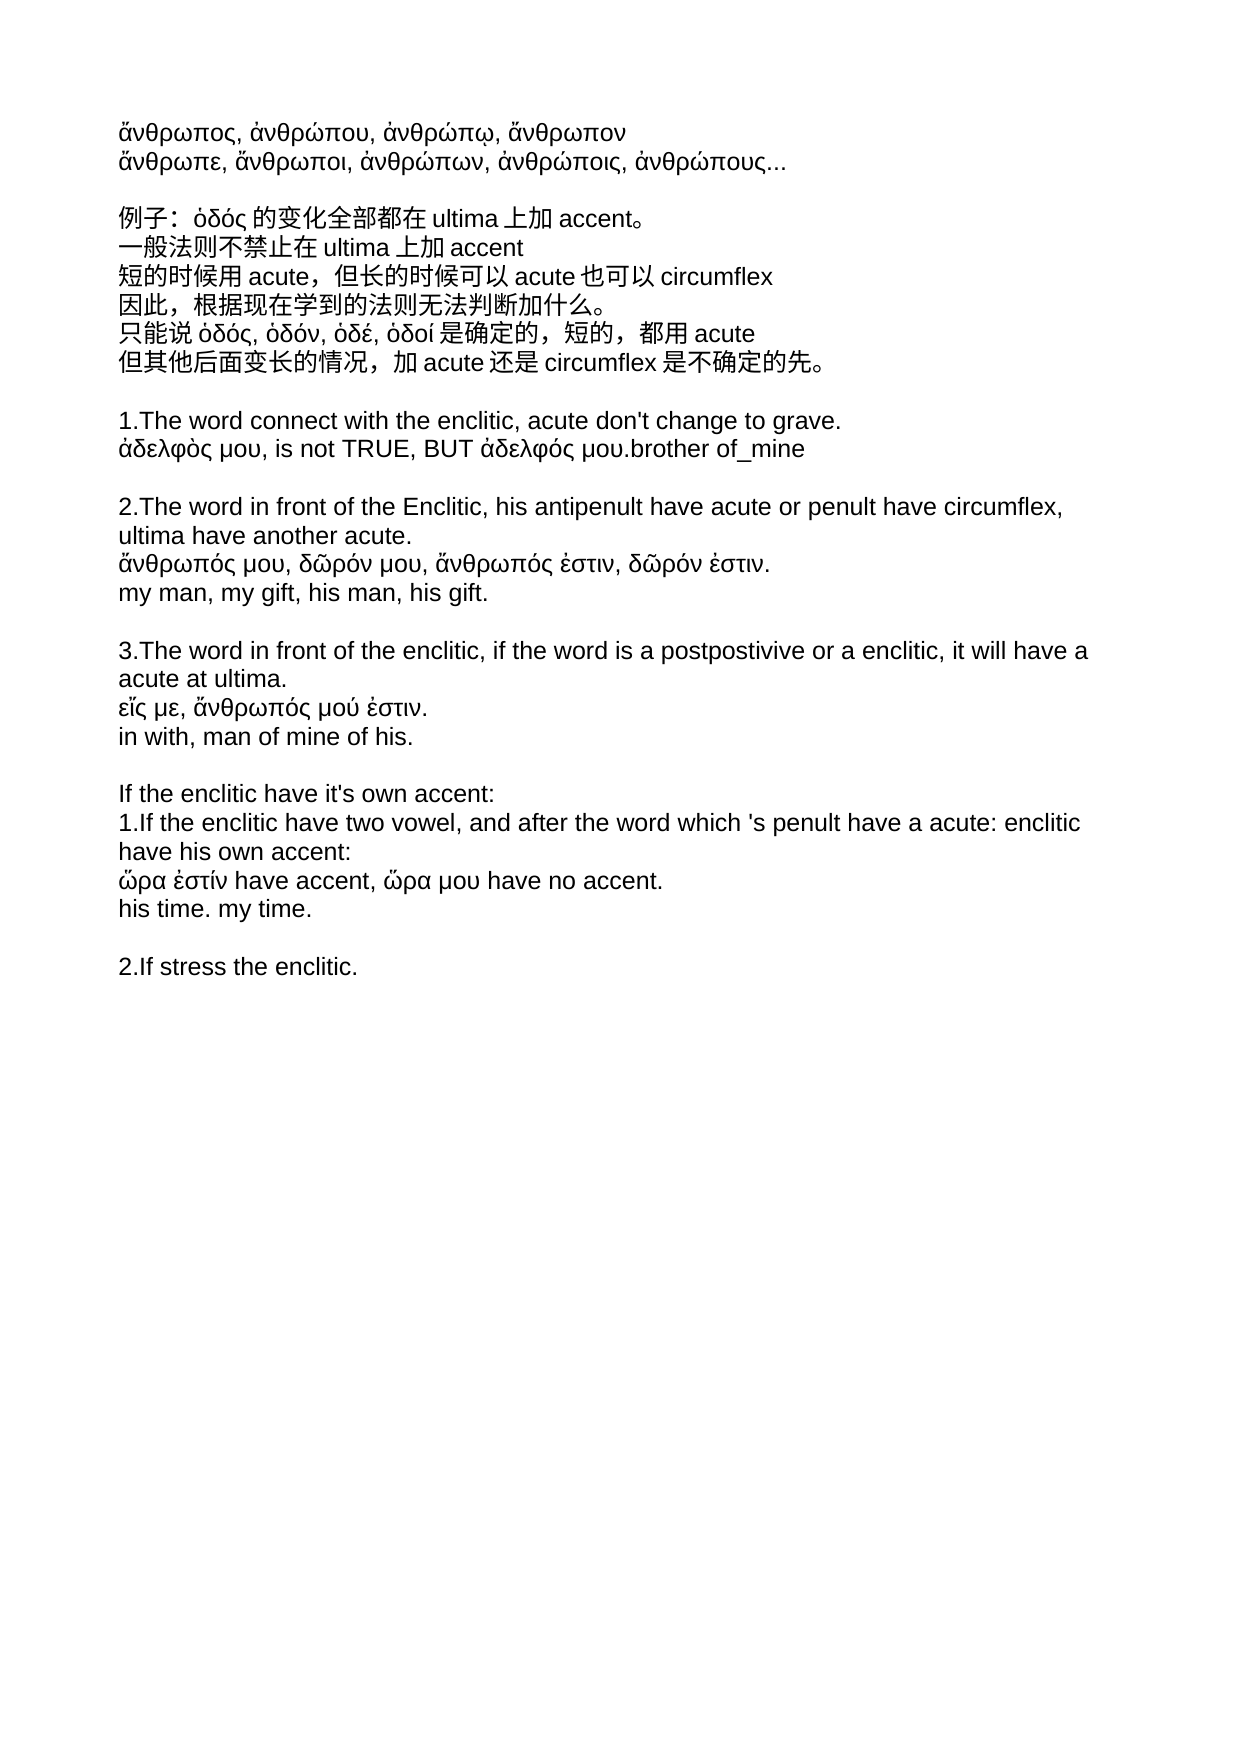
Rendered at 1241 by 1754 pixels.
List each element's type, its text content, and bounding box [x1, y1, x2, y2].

text 因此，根据现在学到的法则无法判断加什么。 [118, 291, 1122, 319]
text 3.The word in front of the enclitic, if the word is a postpostivive or a enclitic, it will have a acute at ultima. [118, 636, 1122, 693]
text ἄνθρωπος, ἀνθρώπου, ἀνθρώπῳ, ἄνθρωπον [118, 118, 1122, 147]
text ἀδελφὸς μου, is not TRUE, BUT ἀδελφός μου.brother of_mine [118, 434, 1122, 463]
text 1.The word connect with the enclitic, acute don't change to grave. [118, 406, 1122, 434]
text 但其他后面变长的情况，加acute还是circumflex是不确定的先。 [118, 348, 1122, 377]
text εἴς με, ἄνθρωπός μού ἐστιν. [118, 693, 1122, 722]
text 一般法则不禁止在ultima上加accent [118, 233, 1122, 262]
text 2.The word in front of the Enclitic, his antipenult have acute or penult have circumflex, ultima have another acute. [118, 492, 1122, 549]
text 2.If stress the enclitic. [118, 952, 1122, 981]
text in with, man of mine of his. [118, 722, 1122, 751]
text ὥρα ἐστίν have accent, ὥρα μου have no accent. [118, 866, 1122, 894]
text 短的时候用acute，但长的时候可以acute也可以circumflex [118, 262, 1122, 291]
text my man, my gift, his man, his gift. [118, 578, 1122, 607]
text ἄνθρωπός μου, δῶρόν μου, ἄνθρωπός ἐστιν, δῶρόν ἐστιν. [118, 549, 1122, 578]
text ἄνθρωπε, ἄνθρωποι, ἀνθρώπων, ἀνθρώποις, ἀνθρώπους... [118, 147, 1122, 176]
text 只能说ὁδός, ὁδόν, ὁδέ, ὁδοί是确定的，短的，都用acute [118, 319, 1122, 348]
text 例子：ὁδός的变化全部都在ultima上加accent。 [118, 204, 1122, 233]
text 1.If the enclitic have two vowel, and after the word which 's penult have a acute: enclitic have his own accent: [118, 808, 1122, 866]
text If the enclitic have it's own accent: [118, 779, 1122, 808]
text his time. my time. [118, 894, 1122, 923]
